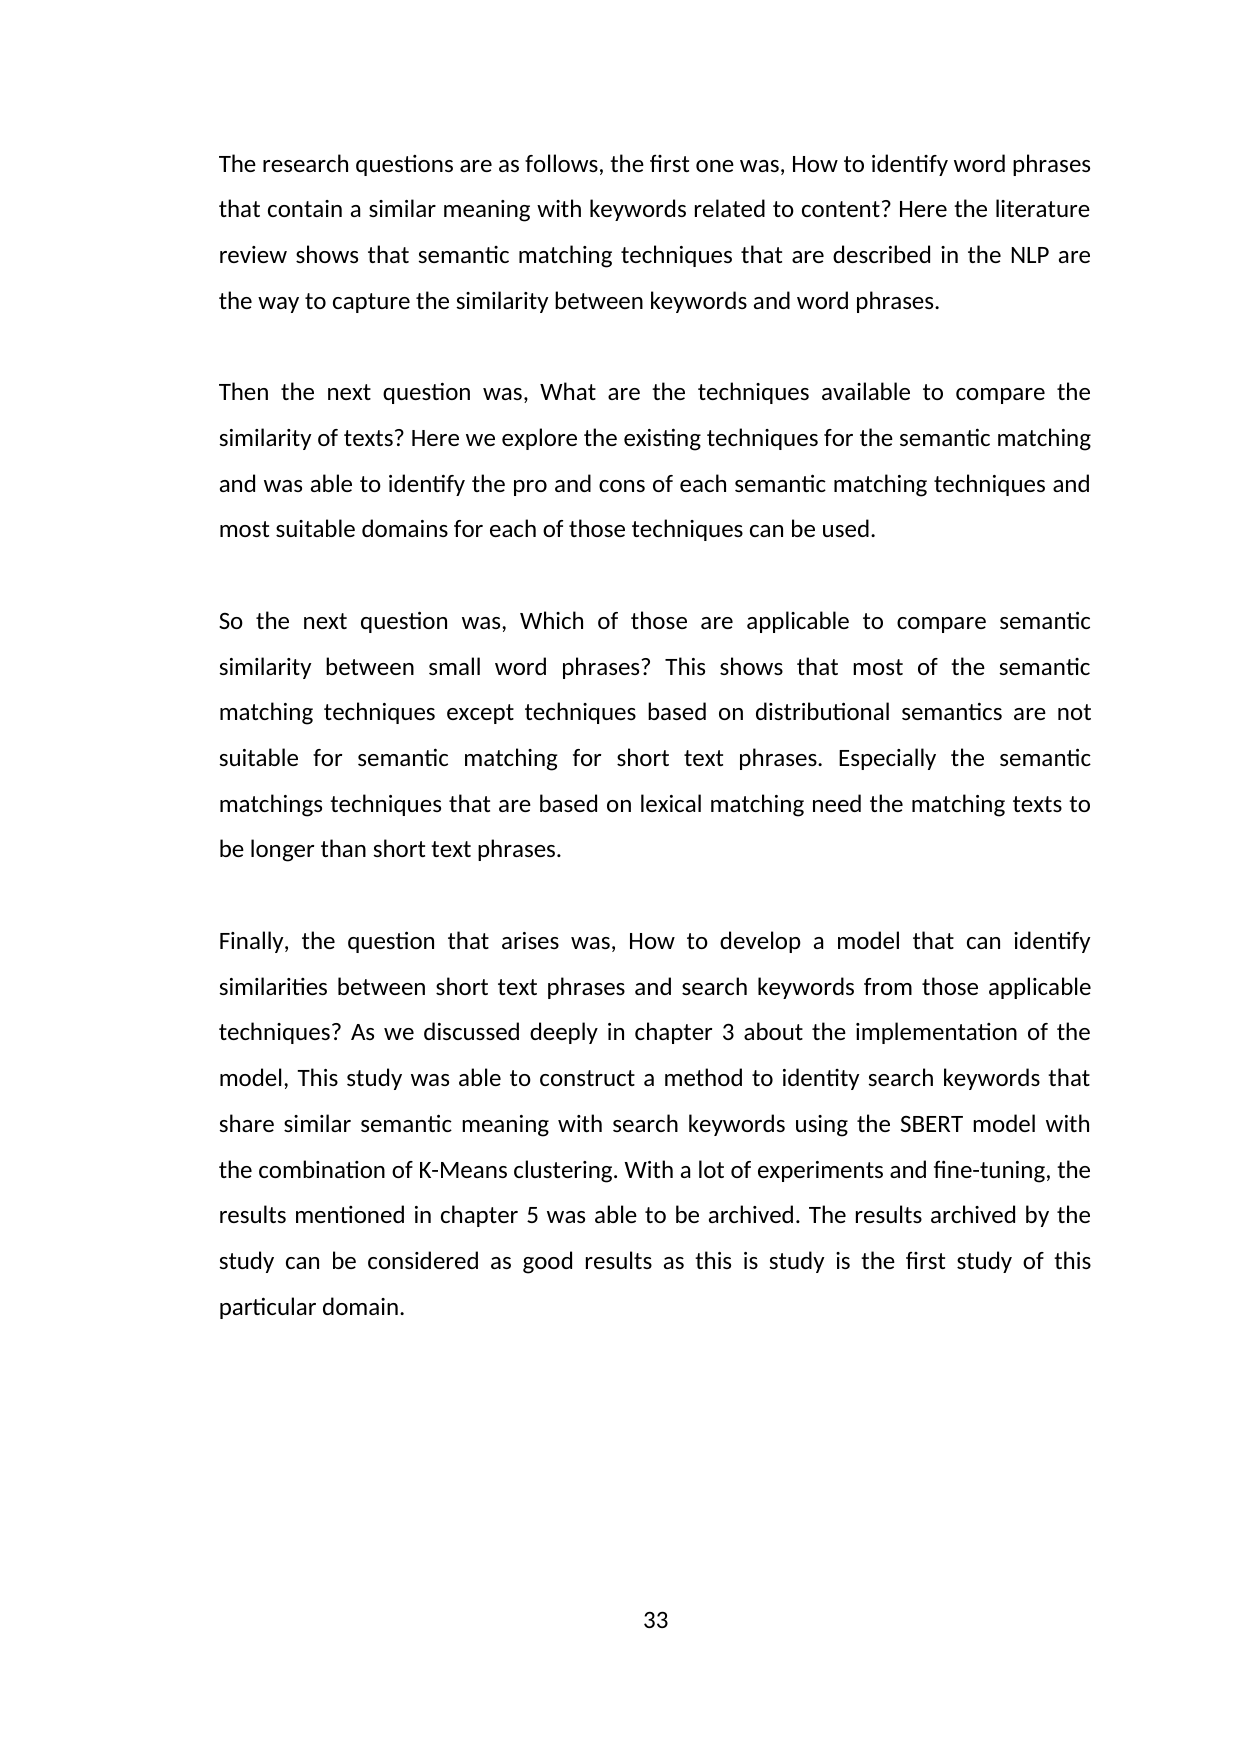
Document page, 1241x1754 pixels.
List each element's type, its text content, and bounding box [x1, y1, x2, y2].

text Then the next question was, What are the techniques available to compare the similarity of texts? Here we explore the existing techniques for the semantic matching and was able to identify the pro and cons of each semantic matching techniques and most suitable domains for each of those techniques can be used. [218, 376, 1092, 544]
text The research questions are as follows, the first one was, How to identify word phrases that contain a similar meaning with keywords related to content? Here the literature review shows that semantic matching techniques that are described in the NLP are the way to capture the similarity between keywords and word phrases. [218, 148, 1092, 315]
text So the next question was, Which of those are applicable to compare semantic similarity between small word phrases? This shows that most of the semantic matching techniques except techniques based on distributional semantics are not suitable for semantic matching for short text phrases. Especially the semantic matchings techniques that are based on lexical matching need the matching texts to be longer than short text phrases. [218, 605, 1092, 864]
text Finally, the question that arises was, How to develop a model that can identify similarities between short text phrases and search keywords from those applicable techniques? As we discussed deeply in chapter 3 about the implementation of the model, This study was able to construct a method to identity search keywords that share similar semantic meaning with search keywords using the SBERT model with the combination of K-Means clustering. With a lot of experiments and fine-tuning, the results mentioned in chapter 5 was able to be archived. The results archived by the study can be considered as good results as this is study is the first study of this particular domain. [218, 925, 1092, 1321]
